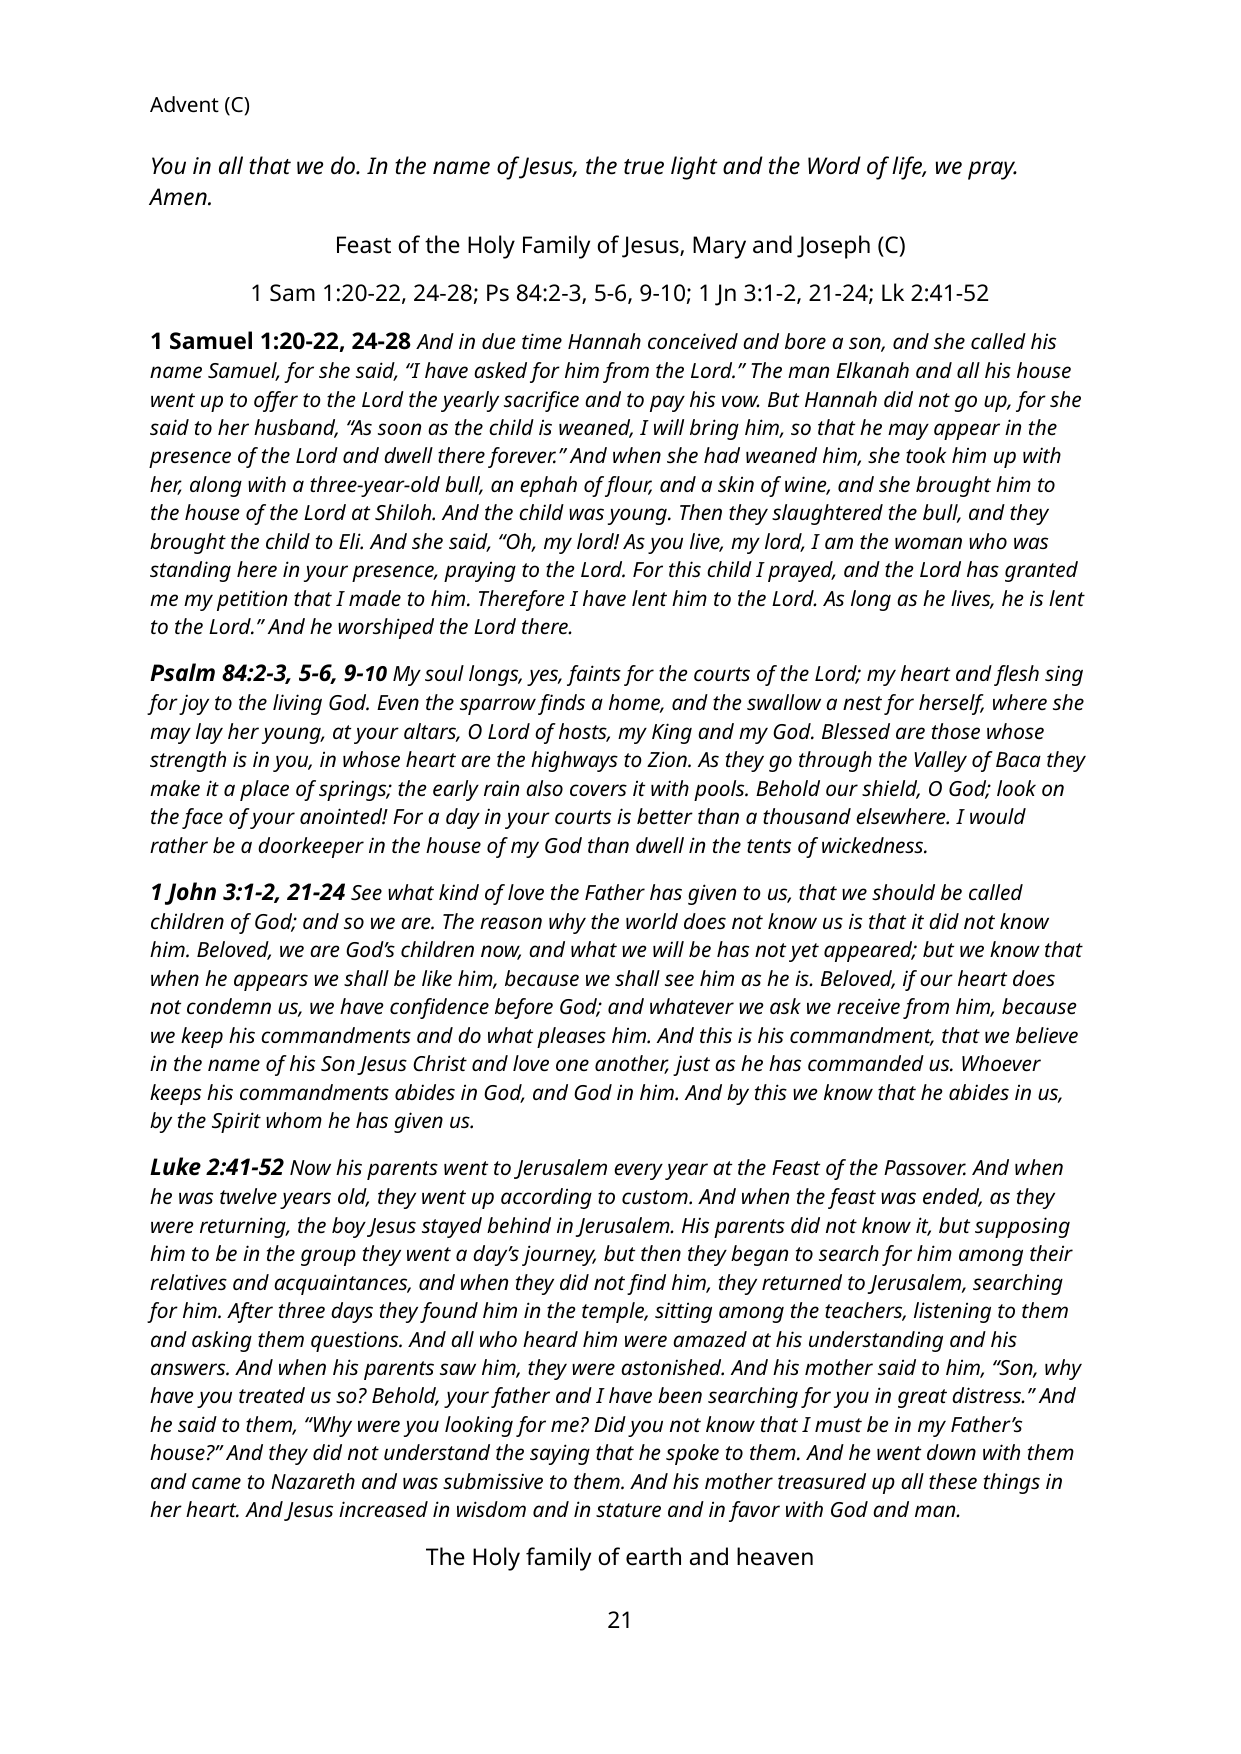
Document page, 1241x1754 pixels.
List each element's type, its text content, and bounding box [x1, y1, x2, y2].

text The Holy family of earth and heaven [150, 1540, 1090, 1572]
text 1 Sam 1:20-22, 24-28; Ps 84:2-3, 5-6, 9-10; 1 Jn 3:1-2, 21-24; Lk 2:41-52 [150, 277, 1090, 308]
text 1 John 3:1-2, 21-24 See what kind of love the Father has given to us, that we should be called children of God; and so we are. The reason why the world does not know us is that it did not know him. Beloved, we are God’s children now, and what we will be has not yet appeared; but we know that when he appears we shall be like him, because we shall see him as he is. Beloved, if our heart does not condemn us, we have confidence before God; and whatever we ask we receive from him, because we keep his commandments and do what pleases him. And this is his commandment, that we believe in the name of his Son Jesus Christ and love one another, just as he has commanded us. Whoever keeps his commandments abides in God, and God in him. And by this we know that he abides in us, by the Spirit whom he has given us. [150, 876, 1090, 1134]
text Luke 2:41-52 Now his parents went to Jerusalem every year at the Feast of the Passover. And when he was twelve years old, they went up according to custom. And when the feast was ended, as they were returning, the boy Jesus stayed behind in Jerusalem. His parents did not know it, but supposing him to be in the group they went a day’s journey, but then they began to search for him among their relatives and acquaintances, and when they did not find him, they returned to Jerusalem, searching for him. After three days they found him in the temple, sitting among the teachers, listening to them and asking them questions. And all who heard him were amazed at his understanding and his answers. And when his parents saw him, they were astonished. And his mother said to him, “Son, why have you treated us so? Behold, your father and I have been searching for you in great distress.” And he said to them, “Why were you looking for me? Did you not know that I must be in my Father’s house?” And they did not understand the saying that he spoke to them. And he went down with them and came to Nazareth and was submissive to them. And his mother treasured up all these things in her heart. And Jesus increased in wisdom and in stature and in favor with God and man. [150, 1151, 1090, 1524]
text You in all that we do. In the name of Jesus, the true light and the Word of life, we pray. Amen. [150, 150, 1090, 212]
text 1 Samuel 1:20-22, 24-28 And in due time Hannah conceived and bore a son, and she called his name Samuel, for she said, “I have asked for him from the Lord.” The man Elkanah and all his house went up to offer to the Lord the yearly sacrifice and to pay his vow. But Hannah did not go up, for she said to her husband, “As soon as the child is weaned, I will bring him, so that he may appear in the presence of the Lord and dwell there forever.” And when she had weaned him, she took him up with her, along with a three-year-old bull, an ephah of flour, and a skin of wine, and she brought him to the house of the Lord at Shiloh. And the child was young. Then they slaughtered the bull, and they brought the child to Eli. And she said, “Oh, my lord! As you live, my lord, I am the woman who was standing here in your presence, praying to the Lord. For this child I prayed, and the Lord has granted me my petition that I made to him. Therefore I have lent him to the Lord. As long as he lives, he is lent to the Lord.” And he worshiped the Lord there. [150, 325, 1090, 641]
text Feast of the Holy Family of Jesus, Mary and Joseph (C) [150, 229, 1090, 260]
text Psalm 84:2-3, 5-6, 9-10 My soul longs, yes, faints for the courts of the Lord; my heart and flesh sing for joy to the living God. Even the sparrow finds a home, and the swallow a nest for herself, where she may lay her young, at your altars, O Lord of hosts, my King and my God. Blessed are those whose strength is in you, in whose heart are the highways to Zion. As they go through the Valley of Baca they make it a place of springs; the early rain also covers it with pools. Behold our shield, O God; look on the face of your anointed! For a day in your courts is better than a thousand elsewhere. I would rather be a doorkeeper in the house of my God than dwell in the tents of wickedness. [150, 657, 1090, 859]
